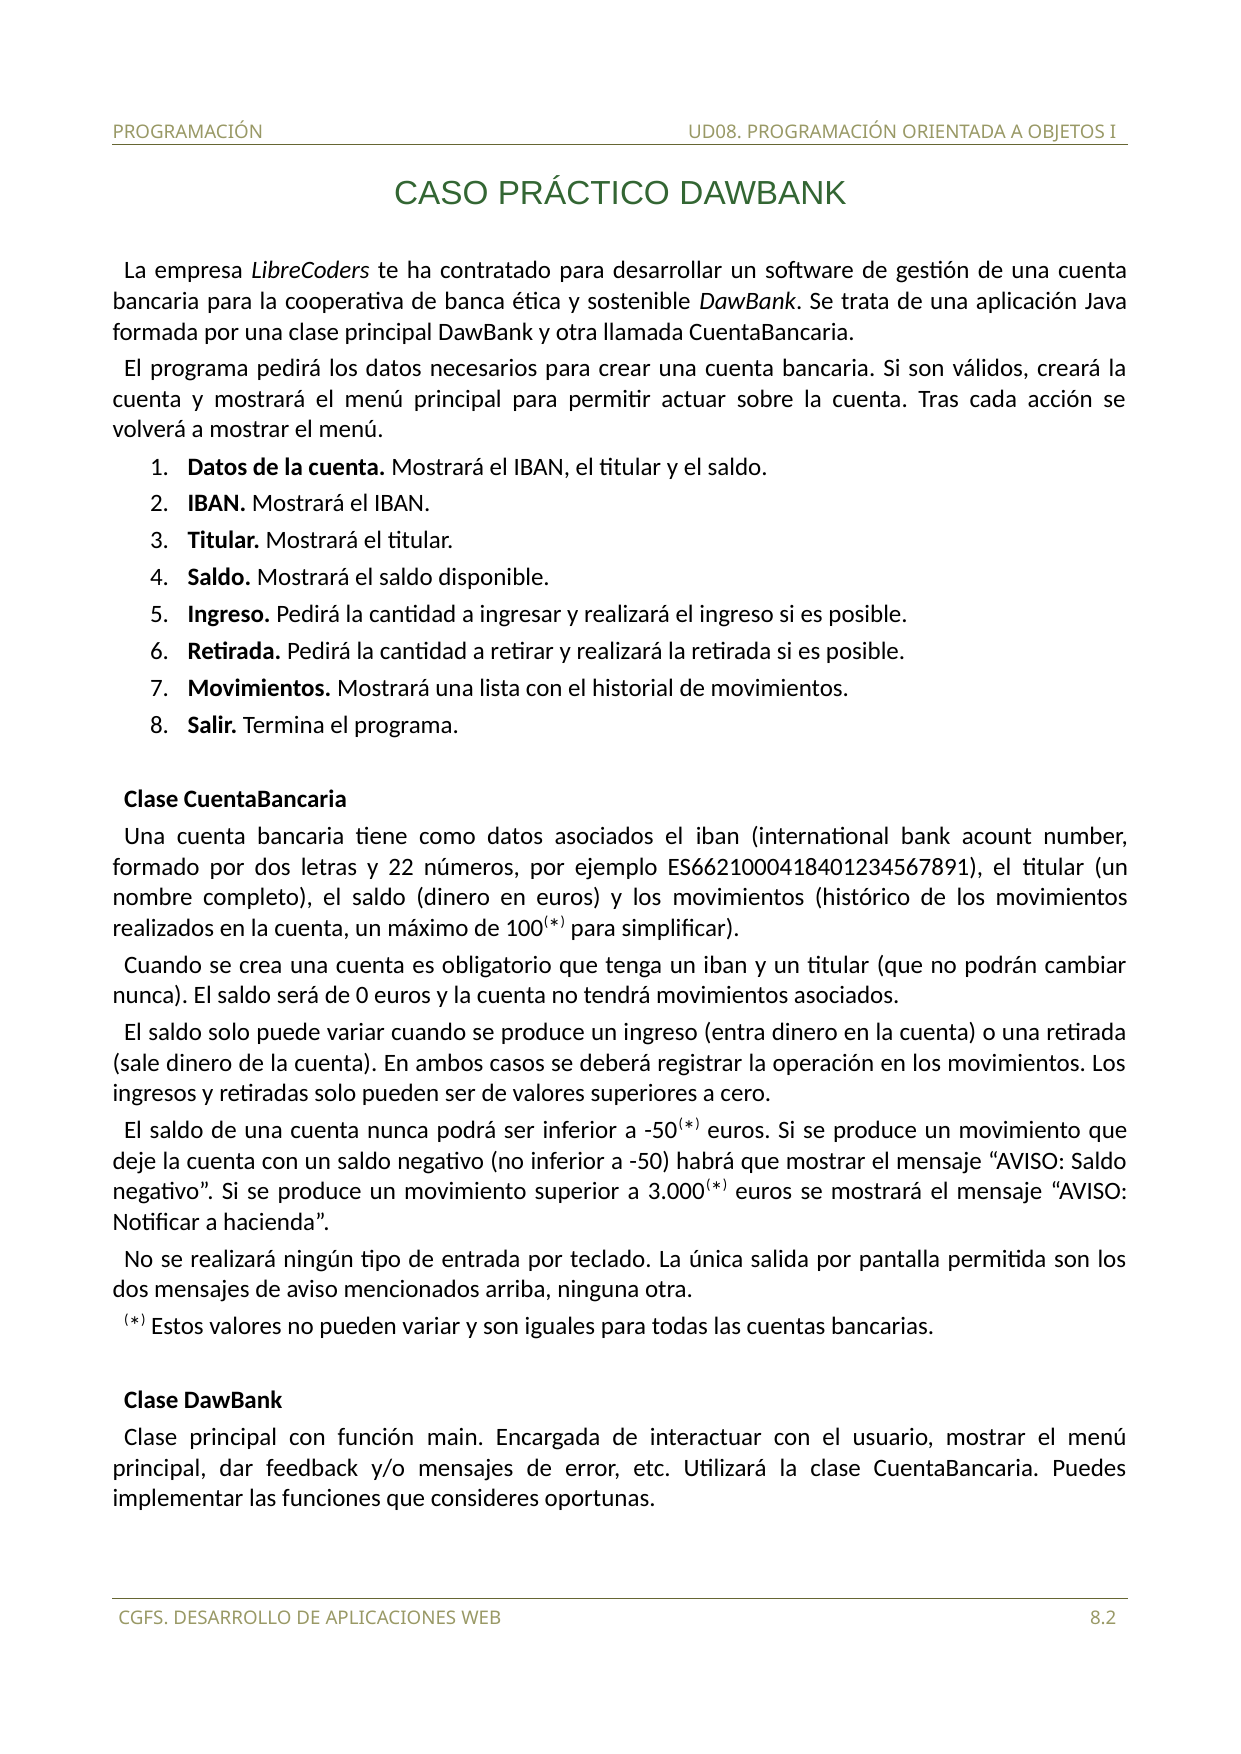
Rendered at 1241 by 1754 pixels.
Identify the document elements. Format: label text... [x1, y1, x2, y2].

text La empresa LibreCoders te ha contratado para desarrollar un software de gestión de una cuenta bancaria para la cooperativa de banca ética y sostenible DawBank. Se trata de una aplicación Java formada por una clase principal DawBank y otra llamada CuentaBancaria. [112, 254, 1128, 346]
list Datos de la cuenta. Mostrará el IBAN, el titular y el saldo. [150, 451, 1128, 481]
list Saldo. Mostrará el saldo disponible. [150, 562, 1128, 592]
text No se realizará ningún tipo de entrada por teclado. La única salida por pantalla permitida son los dos mensajes de aviso mencionados arriba, ninguna otra. [112, 1243, 1128, 1304]
list IBAN. Mostrará el IBAN. [150, 488, 1128, 518]
text Clase DawBank [112, 1384, 1128, 1415]
text Una cuenta bancaria tiene como datos asociados el iban (international bank acount number, formado por dos letras y 22 números, por ejemplo ES6621000418401234567891), el titular (un nombre completo), el saldo (dinero en euros) y los movimientos (histórico de los movimientos realizados en la cuenta, un máximo de 100(*) para simplificar). [112, 820, 1128, 942]
list Retirada. Pedirá la cantidad a retirar y realizará la retirada si es posible. [150, 636, 1128, 666]
text Clase CuentaBancaria [112, 783, 1128, 814]
text El saldo de una cuenta nunca podrá ser inferior a -50(*) euros. Si se produce un movimiento que deje la cuenta con un saldo negativo (no inferior a -50) habrá que mostrar el mensaje “AVISO: Saldo negativo”. Si se produce un movimiento superior a 3.000(*) euros se mostrará el mensaje “AVISO: Notificar a hacienda”. [112, 1114, 1128, 1237]
text CASO PRÁCTICO DAWBANK [112, 173, 1128, 212]
text (*) Estos valores no pueden variar y son iguales para todas las cuentas bancarias. [112, 1311, 1128, 1341]
text El saldo solo puede variar cuando se produce un ingreso (entra dinero en la cuenta) o una retirada (sale dinero de la cuenta). En ambos casos se deberá registrar la operación en los movimientos. Los ingresos y retiradas solo pueden ser de valores superiores a cero. [112, 1016, 1128, 1108]
list Movimientos. Mostrará una lista con el historial de movimientos. [150, 672, 1128, 703]
text Clase principal con función main. Encargada de interactuar con el usuario, mostrar el menú principal, dar feedback y/o mensajes de error, etc. Utilizará la clase CuentaBancaria. Puedes implementar las funciones que consideres oportunas. [112, 1421, 1128, 1513]
text El programa pedirá los datos necesarios para crear una cuenta bancaria. Si son válidos, creará la cuenta y mostrará el menú principal para permitir actuar sobre la cuenta. Tras cada acción se volverá a mostrar el menú. [112, 353, 1128, 444]
list Salir. Termina el programa. [150, 709, 1128, 740]
list Titular. Mostrará el titular. [150, 524, 1128, 555]
list Ingreso. Pedirá la cantidad a ingresar y realizará el ingreso si es posible. [150, 598, 1128, 629]
text Cuando se crea una cuenta es obligatorio que tenga un iban y un titular (que no podrán cambiar nunca). El saldo será de 0 euros y la cuenta no tendrá movimientos asociados. [112, 949, 1128, 1010]
